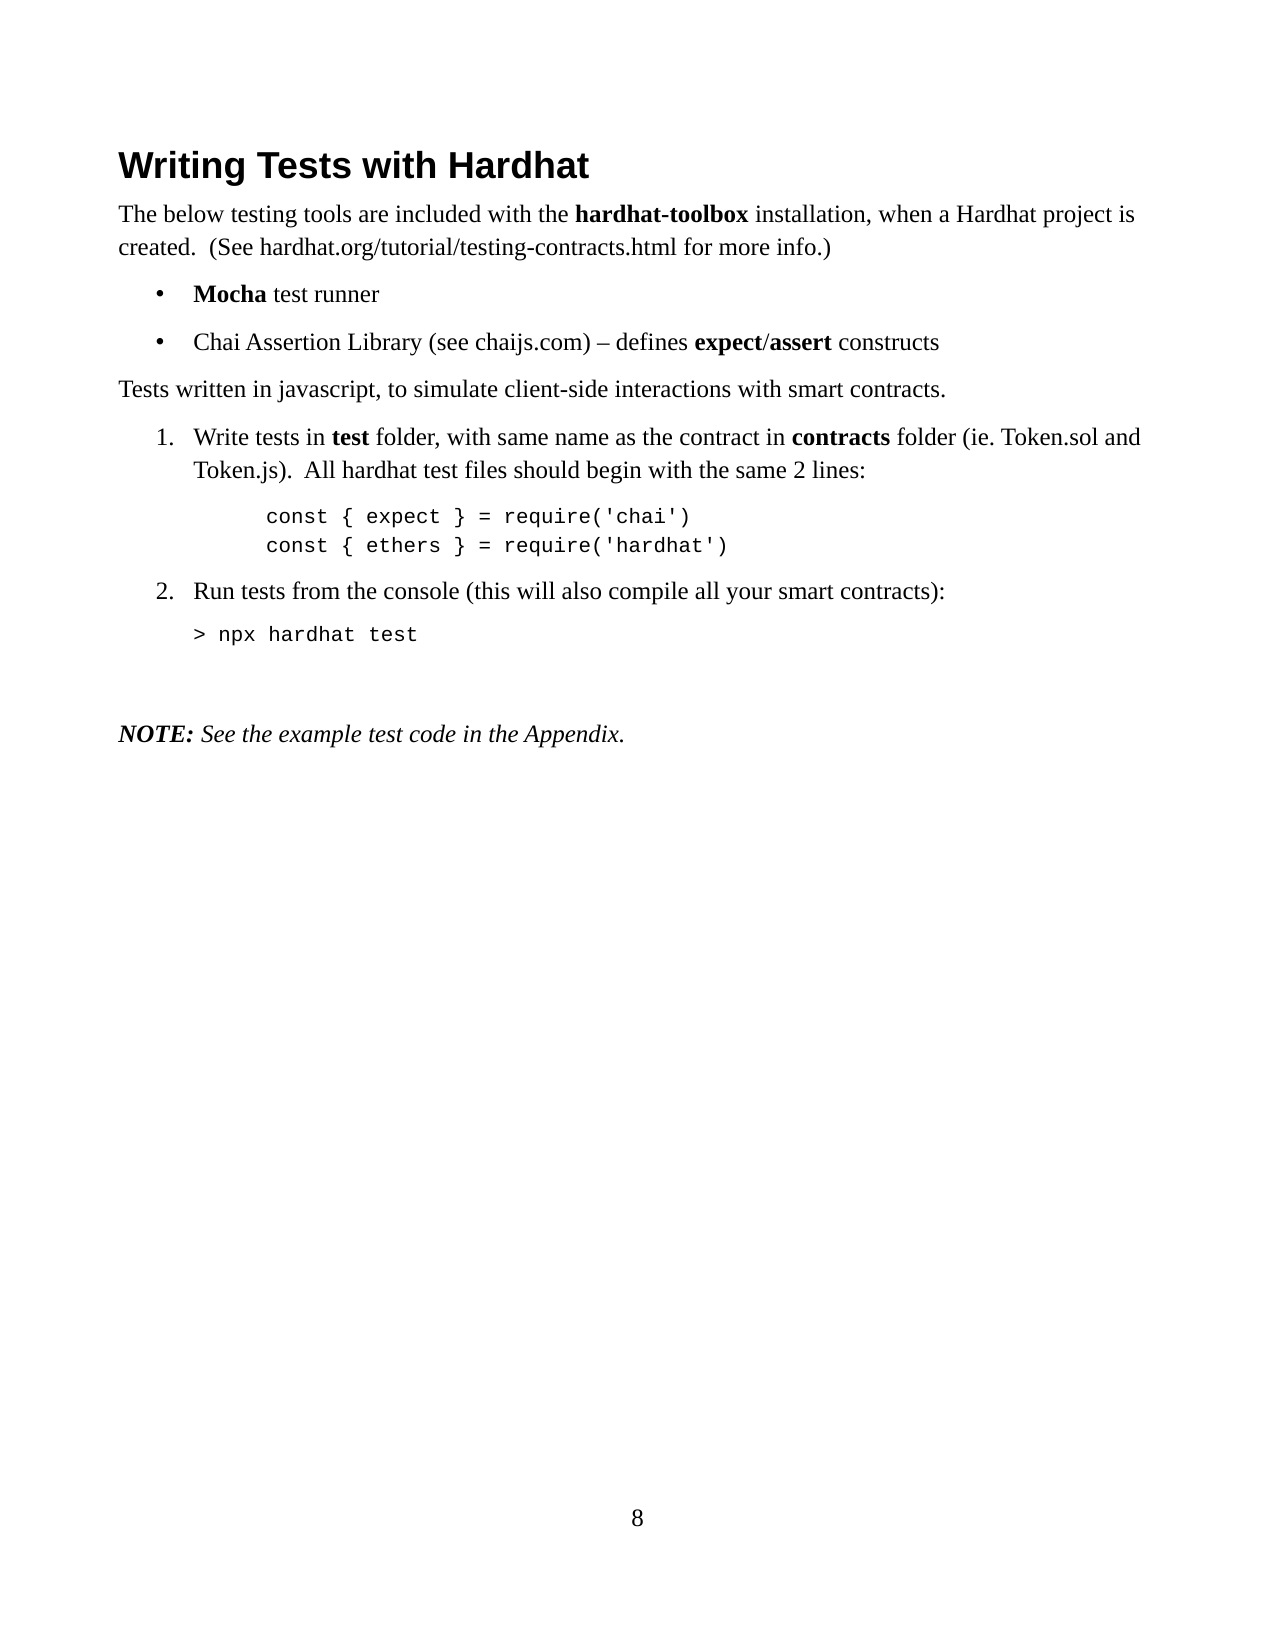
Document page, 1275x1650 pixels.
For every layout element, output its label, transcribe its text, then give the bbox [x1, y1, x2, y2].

list Write tests in test folder, with same name as the contract in contracts folder (ie. Token.sol and Token.js). All hardhat test files should begin with the same 2 lines: [156, 422, 1157, 484]
list Chai Assertion Library (see chaijs.com) – defines expect/assert constructs [156, 327, 1157, 356]
subtitle Writing Tests with Hardhat [118, 143, 1157, 186]
text The below testing tools are included with the hardhat-toolbox installation, when a Hardhat project is created. (See hardhat.org/tutorial/testing-contracts.html for more info.) [118, 199, 1157, 261]
list > npx hardhat test [156, 624, 1157, 648]
list Mocha test runner [156, 279, 1157, 308]
text Tests written in javascript, to simulate client-side interactions with smart contracts. [118, 374, 1157, 403]
text const { expect } = require('chai') const { ethers } = require('hardhat') [118, 503, 1157, 558]
text NOTE: See the example test code in the Appendix. [118, 719, 1157, 748]
list Run tests from the console (this will also compile all your smart contracts): [156, 576, 1157, 605]
